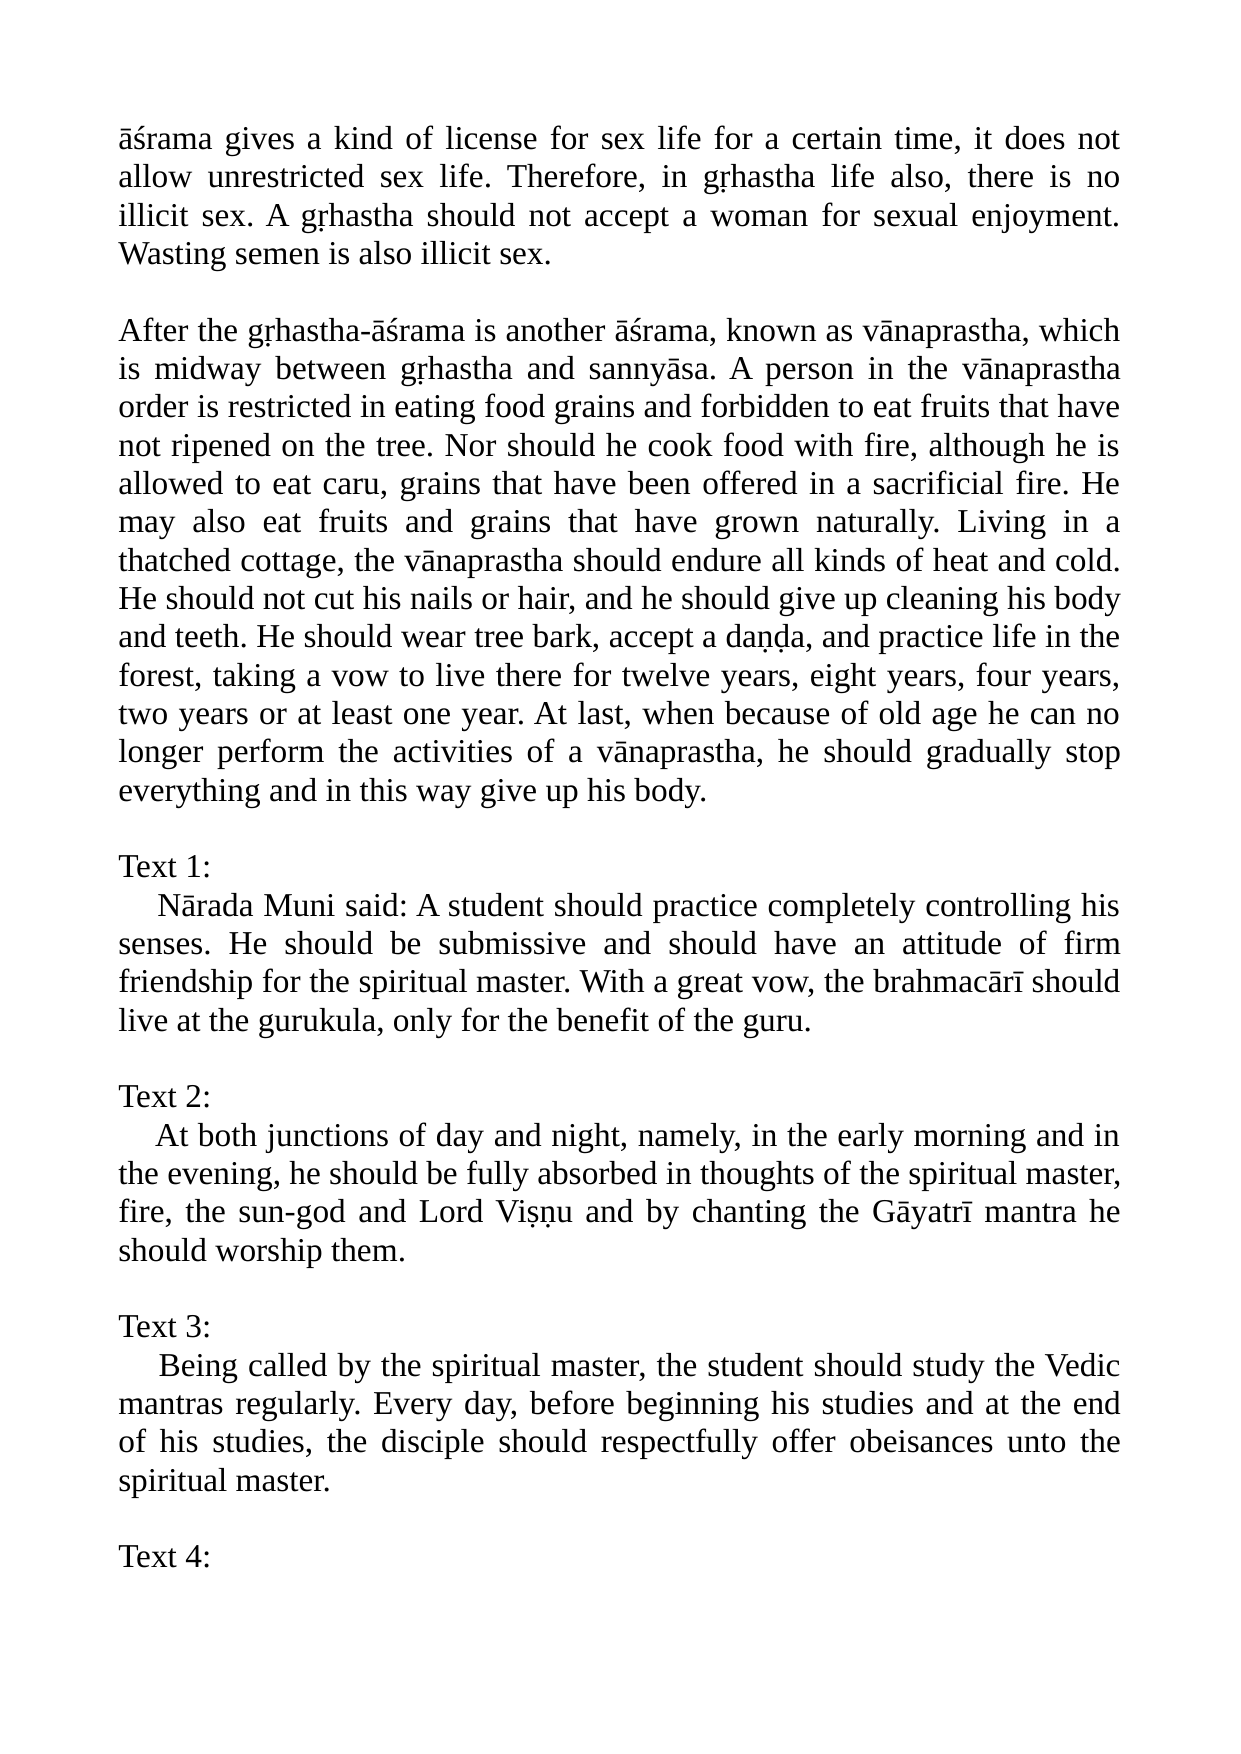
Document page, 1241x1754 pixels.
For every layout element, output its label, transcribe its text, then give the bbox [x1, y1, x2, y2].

text Text 1: [118, 846, 1122, 885]
text Text 2: [118, 1076, 1122, 1115]
text Text 4: [118, 1536, 1122, 1575]
text After the gṛhastha-āśrama is another āśrama, known as vānaprastha, which is midway between gṛhastha and sannyāsa. A person in the vānaprastha order is restricted in eating food grains and forbidden to eat fruits that have not ripened on the tree. Nor should he cook food with fire, although he is allowed to eat caru, grains that have been offered in a sacrificial fire. He may also eat fruits and grains that have grown naturally. Living in a thatched cottage, the vānaprastha should endure all kinds of heat and cold. He should not cut his nails or hair, and he should give up cleaning his body and teeth. He should wear tree bark, accept a daṇḍa, and practice life in the forest, taking a vow to live there for twelve years, eight years, four years, two years or at least one year. At last, when because of old age he can no longer perform the activities of a vānaprastha, he should gradually stop everything and in this way give up his body. [118, 310, 1122, 808]
text At both junctions of day and night, namely, in the early morning and in the evening, he should be fully absorbed in thoughts of the spiritual master, fire, the sun-god and Lord Viṣṇu and by chanting the Gāyatrī mantra he should worship them. [118, 1115, 1122, 1268]
text Text 3: [118, 1306, 1122, 1345]
text Being called by the spiritual master, the student should study the Vedic mantras regularly. Every day, before beginning his studies and at the end of his studies, the disciple should respectfully offer obeisances unto the spiritual master. [118, 1345, 1122, 1498]
text Nārada Muni said: A student should practice completely controlling his senses. He should be submissive and should have an attitude of firm friendship for the spiritual master. With a great vow, the brahmacārī should live at the gurukula, only for the benefit of the guru. [118, 885, 1122, 1038]
text āśrama gives a kind of license for sex life for a certain time, it does not allow unrestricted sex life. Therefore, in gṛhastha life also, there is no illicit sex. A gṛhastha should not accept a woman for sexual enjoyment. Wasting semen is also illicit sex. [118, 118, 1122, 271]
